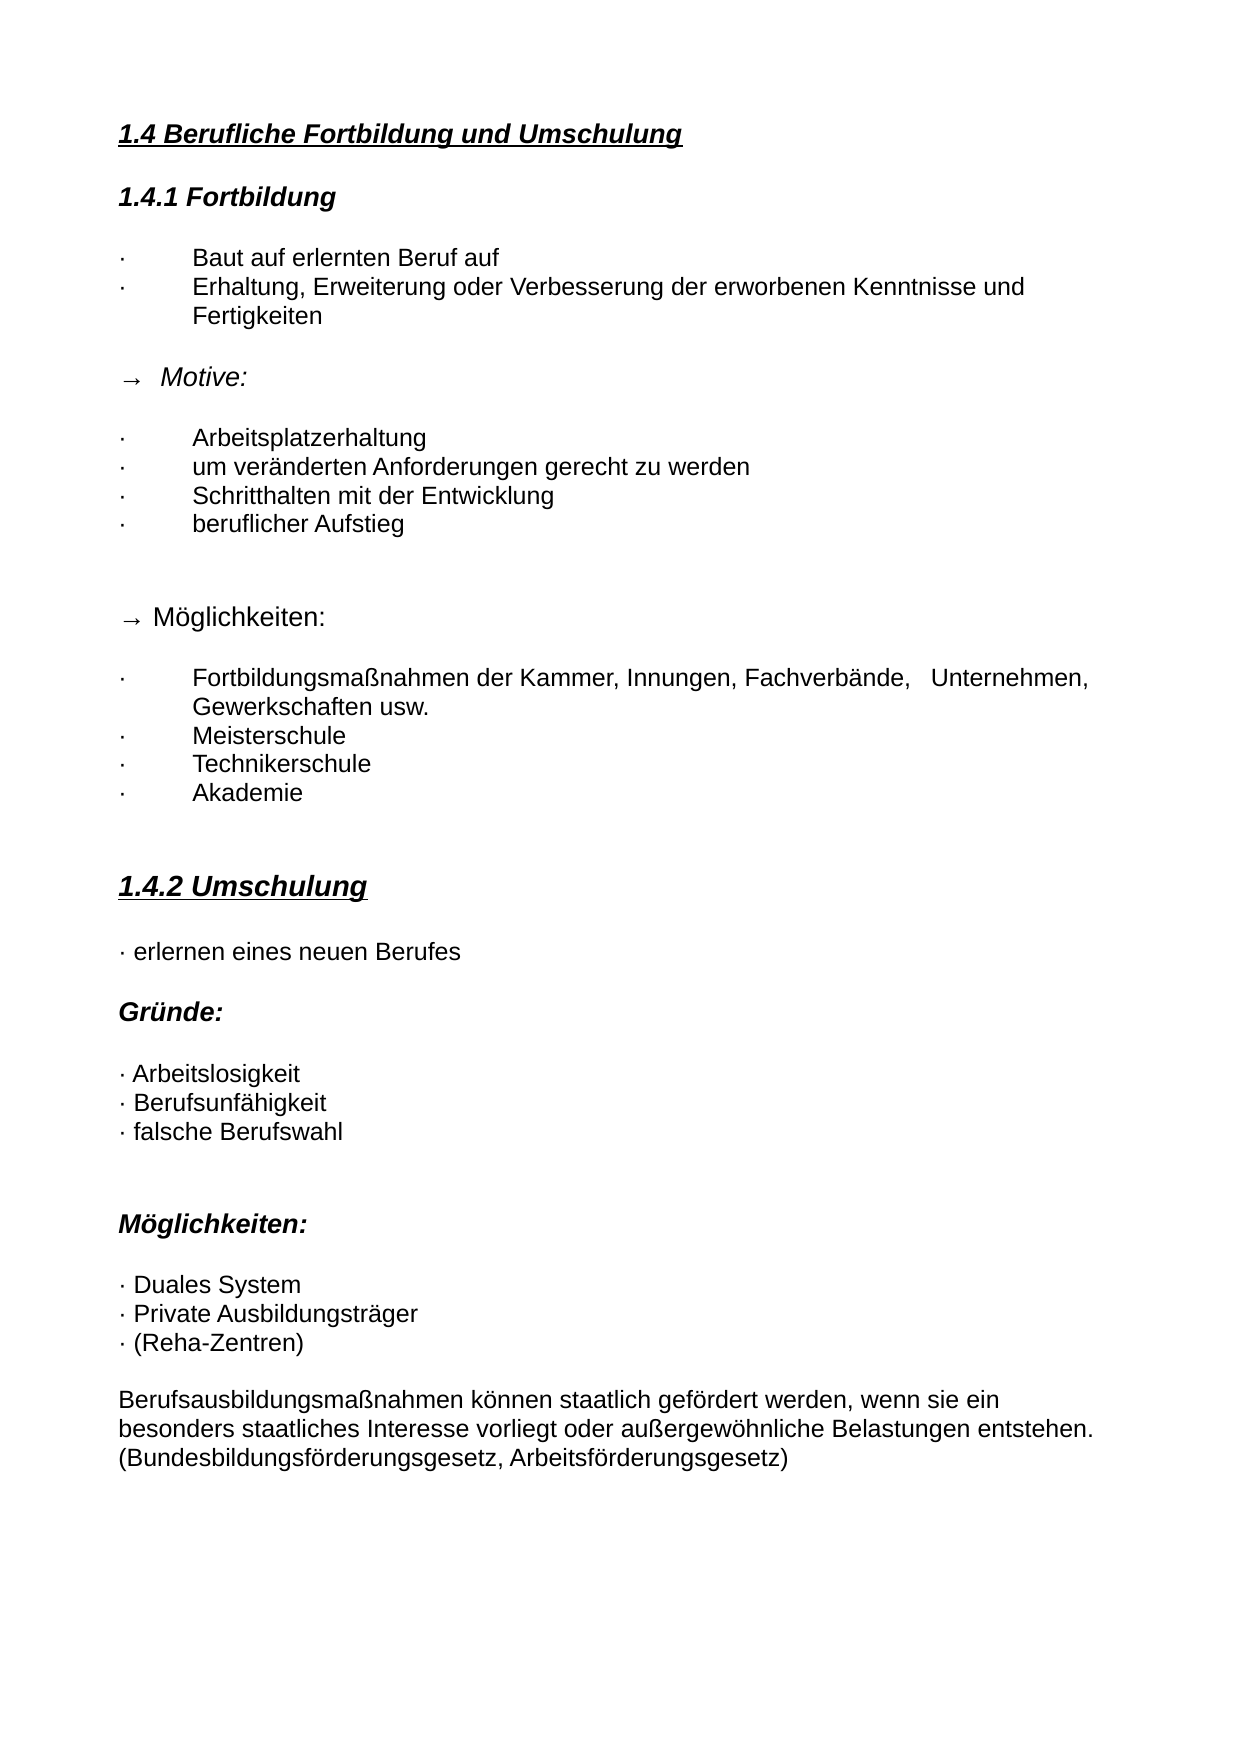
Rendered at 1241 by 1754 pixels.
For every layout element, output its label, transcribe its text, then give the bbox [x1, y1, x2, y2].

text · Fortbildungsmaßnahmen der Kammer, Innungen, Fachverbände, Unternehmen, Gewerkschaften usw. [118, 663, 1122, 721]
text · beruflicher Aufstieg [118, 509, 1122, 538]
text · Berufsunfähigkeit [118, 1088, 1122, 1116]
text · (Reha-Zentren) [118, 1328, 1122, 1356]
text 1.4.1 Fortbildung [118, 181, 1122, 212]
text 1.4.2 Umschulung [118, 869, 1122, 903]
text · Erhaltung, Erweiterung oder Verbesserung der erworbenen Kenntnisse und Fertigkeiten [118, 272, 1122, 329]
text · Arbeitsplatzerhaltung [118, 423, 1122, 452]
text · Technikerschule [118, 749, 1122, 778]
text · falsche Berufswahl [118, 1116, 1122, 1145]
text → Möglichkeiten: [118, 601, 1122, 632]
text → Motive: [118, 361, 1122, 392]
text · erlernen eines neuen Berufes [118, 936, 1122, 965]
text · Akademie [118, 778, 1122, 807]
text Möglichkeiten: [118, 1208, 1122, 1239]
text · Arbeitslosigkeit [118, 1059, 1122, 1088]
text · Private Ausbildungsträger [118, 1299, 1122, 1328]
text · Meisterschule [118, 721, 1122, 749]
text Berufsausbildungsmaßnahmen können staatlich gefördert werden, wenn sie ein besonders staatliches Interesse vorliegt oder außergewöhnliche Belastungen entstehen. (Bundesbildungsförderungsgesetz, Arbeitsförderungsgesetz) [118, 1385, 1122, 1471]
text · Duales System [118, 1270, 1122, 1299]
text · Schritthalten mit der Entwicklung [118, 481, 1122, 509]
text · um veränderten Anforderungen gerecht zu werden [118, 452, 1122, 481]
text · Baut auf erlernten Beruf auf [118, 243, 1122, 272]
text 1.4 Berufliche Fortbildung und Umschulung [118, 118, 1122, 149]
text Gründe: [118, 996, 1122, 1028]
